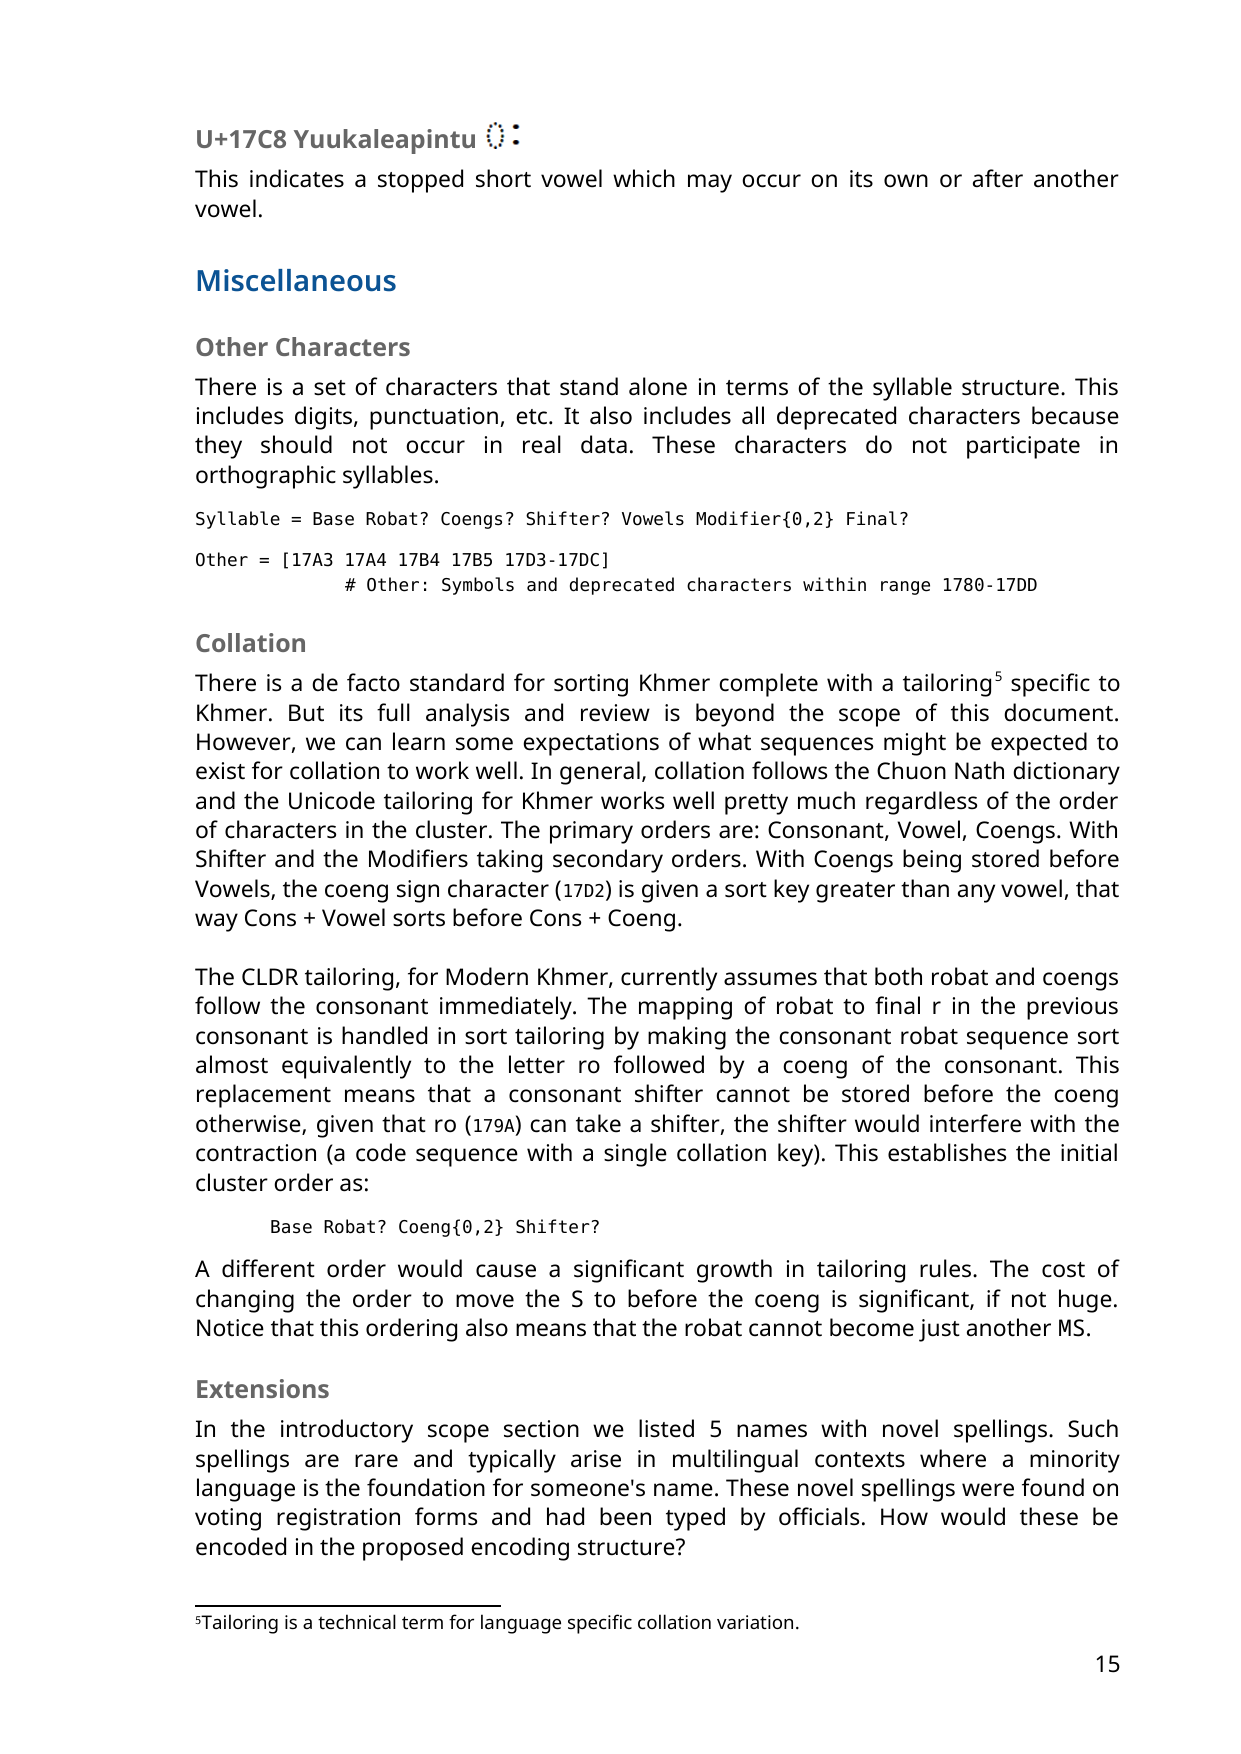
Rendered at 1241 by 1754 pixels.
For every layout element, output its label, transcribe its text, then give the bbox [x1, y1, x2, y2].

text In the introductory scope section we listed 5 names with novel spellings. Such spellings are rare and typically arise in multilingual contexts where a minority language is the foundation for someone's name. These novel spellings were found on voting registration forms and had been typed by officials. How would these be encoded in the proposed encoding structure? [195, 1414, 1121, 1561]
subtitle Extensions [195, 1372, 1121, 1406]
text Syllable = Base Robat? Coengs? Shifter? Vowels Modifier{0,2} Final? [195, 505, 1121, 530]
text There is a de facto standard for sorting Khmer complete with a tailoring specific to Khmer. But its full analysis and review is beyond the scope of this document. However, we can learn some expectations of what sequences might be expected to exist for collation to work well. In general, collation follows the Chuon Nath dictionary and the Unicode tailoring for Khmer works well pretty much regardless of the order of characters in the cluster. The primary orders are: Consonant, Vowel, Coengs. With Shifter and the Modifiers taking secondary orders. With Coengs being stored before Vowels, the coeng sign character (17D2) is given a sort key greater than any vowel, that way Cons + Vowel sorts before Cons + Coeng. [195, 668, 1121, 933]
text A different order would cause a significant growth in tailoring rules. The cost of changing the order to move the S to before the coeng is significant, if not huge. Notice that this ordering also means that the robat cannot become just another MS. [195, 1254, 1121, 1343]
picture [483, 120, 523, 149]
text Tailoring is a technical term for language specific collation variation. [195, 1612, 1121, 1633]
subtitle Miscellaneous [195, 260, 1121, 300]
subtitle Collation [195, 626, 1121, 660]
text Base Robat? Coeng{0,2} Shifter? [195, 1213, 1121, 1238]
text The CLDR tailoring, for Modern Khmer, currently assumes that both robat and coengs follow the consonant immediately. The mapping of robat to final r in the previous consonant is handled in sort tailoring by making the consonant robat sequence sort almost equivalently to the letter ro followed by a coeng of the consonant. This replacement means that a consonant shifter cannot be stored before the coeng otherwise, given that ro (179A) can take a shifter, the shifter would interfere with the contraction (a code sequence with a single collation key). This establishes the initial cluster order as: [195, 962, 1121, 1197]
subtitle Other Characters [195, 329, 1121, 363]
text Other = [17A3 17A4 17B4 17B5 17D3-17DC] # Other: Symbols and deprecated characters within range 1780-17DD [195, 547, 1121, 597]
text This indicates a stopped short vowel which may occur on its own or after another vowel. [195, 164, 1121, 223]
subtitle U+17C8 Yuukaleapintu [195, 120, 1121, 156]
text There is a set of characters that stand alone in terms of the syllable structure. This includes digits, punctuation, etc. It also includes all deprecated characters because they should not occur in real data. These characters do not participate in orthographic syllables. [195, 372, 1121, 489]
